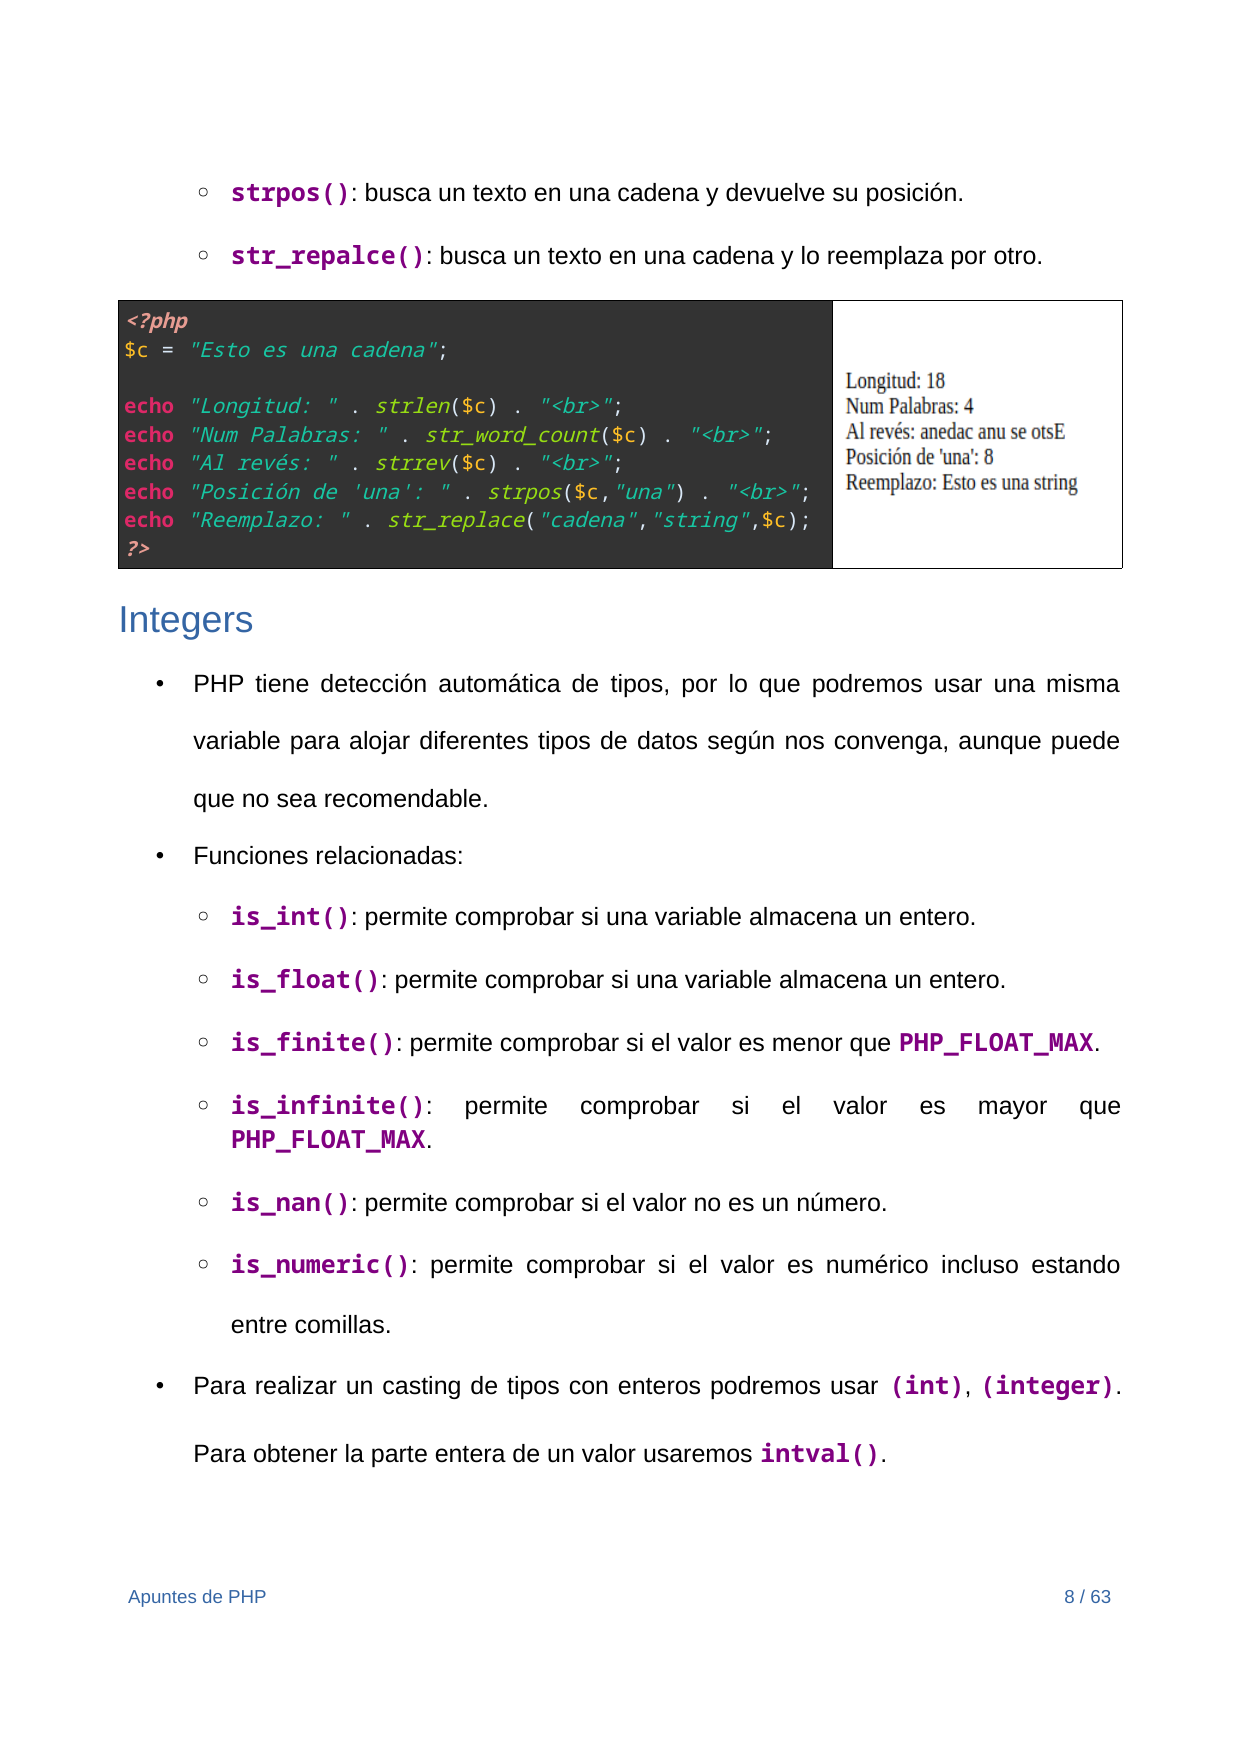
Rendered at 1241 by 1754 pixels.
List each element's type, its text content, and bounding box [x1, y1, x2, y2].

list Para realizar un casting de tipos con enteros podremos usar (int), (integer). Para obtener la parte entera de un valor usaremos intval(). [156, 1367, 1122, 1469]
list is_nan(): permite comprobar si el valor no es un número. [193, 1184, 1122, 1218]
list is_numeric(): permite comprobar si el valor es numérico incluso estando entre comillas. [193, 1247, 1122, 1338]
list PHP tiene detección automática de tipos, por lo que podremos usar una misma variable para alojar diferentes tipos de datos según nos convenga, aunque puede que no sea recomendable. [156, 669, 1122, 812]
text Integers [118, 597, 1122, 640]
table_header <?php $c = "Esto es una cadena"; echo "Longitud: " . strlen($c) . "<br>"; echo "Num Palabras: " . str_word_count($c) . "<br>"; echo "Al revés: " . strrev($c) . "<br>"; echo "Posición de 'una': " . strpos($c,"una") . "<br>"; echo "Reemplazo: " . str_replace("cadena","string",$c); ?> [119, 301, 832, 568]
list is_finite(): permite comprobar si el valor es menor que PHP_FLOAT_MAX. [193, 1024, 1122, 1058]
list strpos(): busca un texto en una cadena y devuelve su posición. [193, 175, 1122, 209]
table_header [833, 301, 1122, 568]
list is_int(): permite comprobar si una variable almacena un entero. [193, 899, 1122, 933]
list is_infinite(): permite comprobar si el valor es mayor que PHP_FLOAT_MAX. [193, 1087, 1122, 1155]
list Funciones relacionadas: [156, 841, 1122, 870]
list is_float(): permite comprobar si una variable almacena un entero. [193, 962, 1122, 996]
list str_repalce(): busca un texto en una cadena y lo reemplaza por otro. [193, 238, 1122, 272]
picture [841, 363, 1096, 511]
